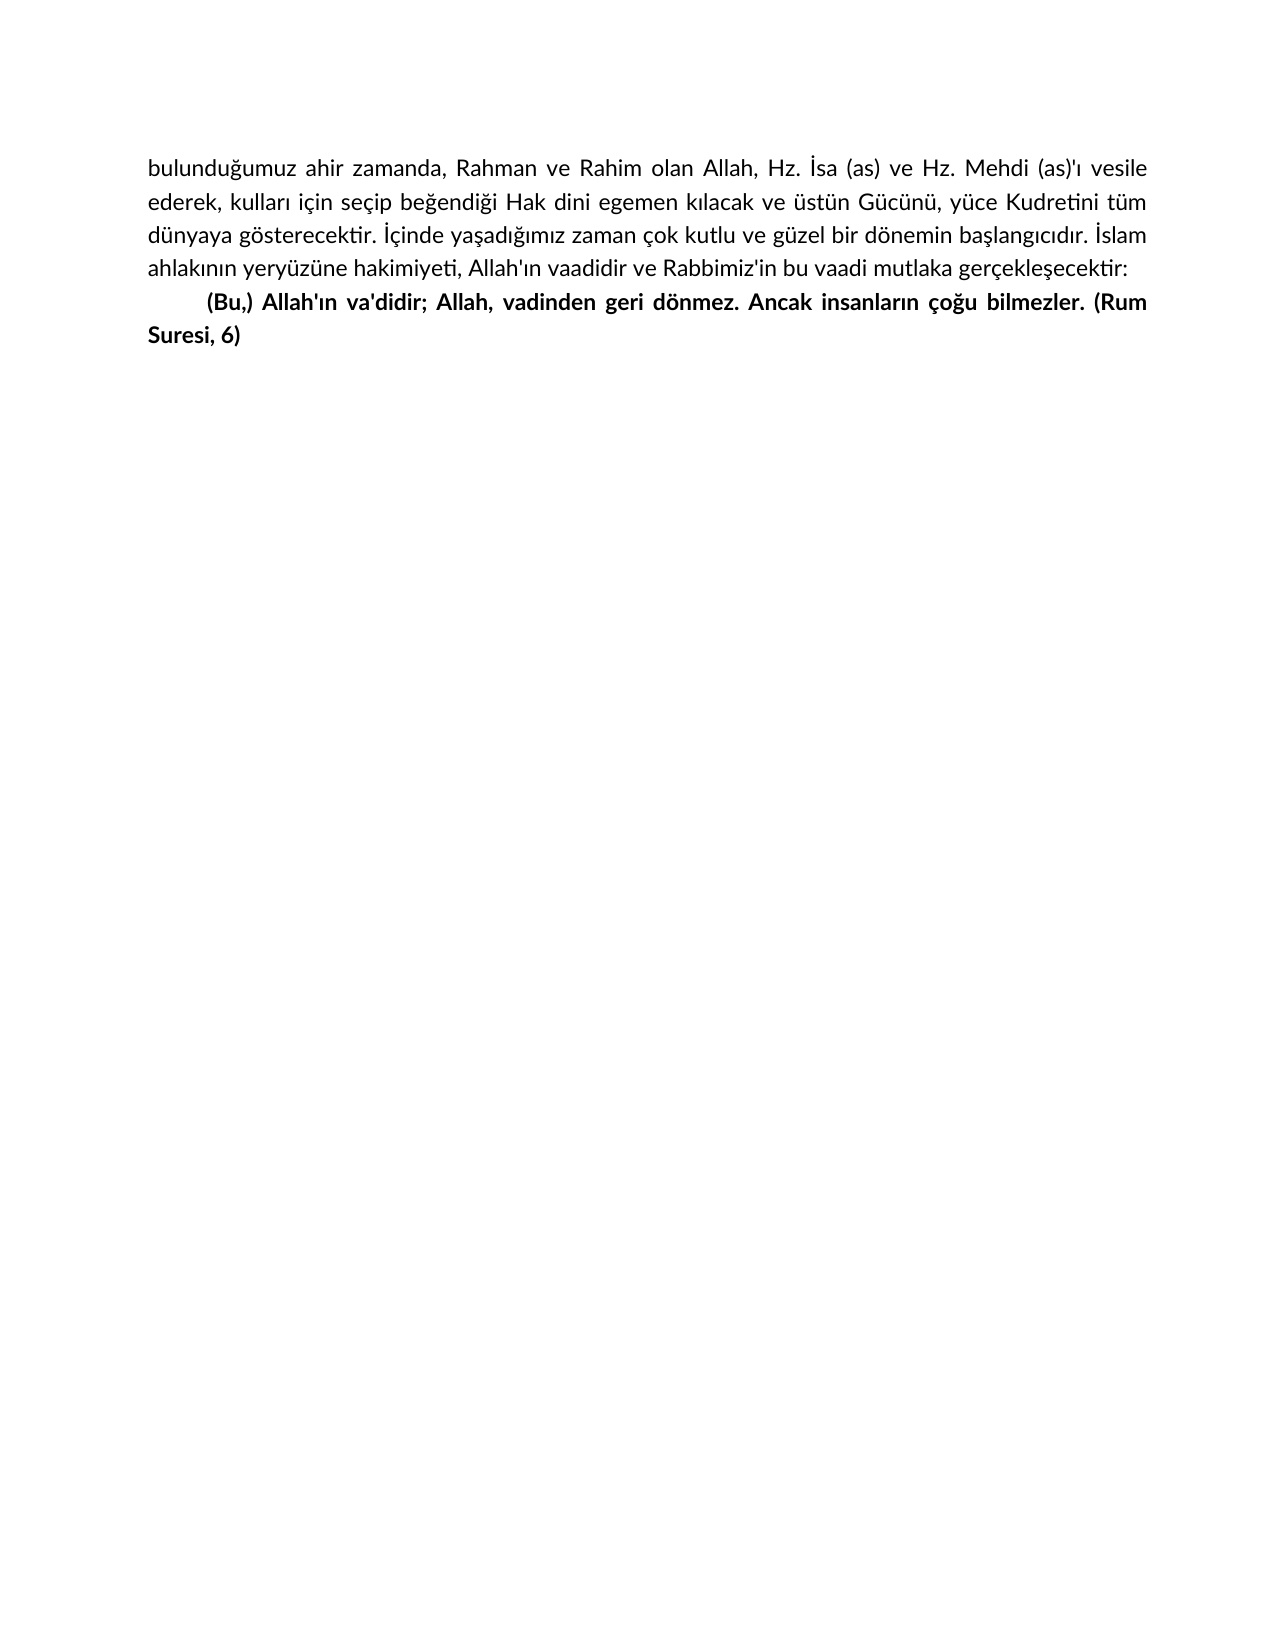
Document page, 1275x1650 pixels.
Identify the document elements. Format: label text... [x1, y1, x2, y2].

text (Bu,) Allah'ın va'didir; Allah, vadinden geri dönmez. Ancak insanların çoğu bilmezler. (Rum Suresi, 6) [148, 283, 1149, 350]
text bulunduğumuz ahir zamanda, Rahman ve Rahim olan Allah, Hz. İsa (as) ve Hz. Mehdi (as)'ı vesile ederek, kulları için seçip beğendiği Hak dini egemen kılacak ve üstün Gücünü, yüce Kudretini tüm dünyaya gösterecektir. İçinde yaşadığımız zaman çok kutlu ve güzel bir dönemin başlangıcıdır. İslam ahlakının yeryüzüne hakimiyeti, Allah'ın vaadidir ve Rabbimiz'in bu vaadi mutlaka gerçekleşecektir: [148, 150, 1149, 283]
